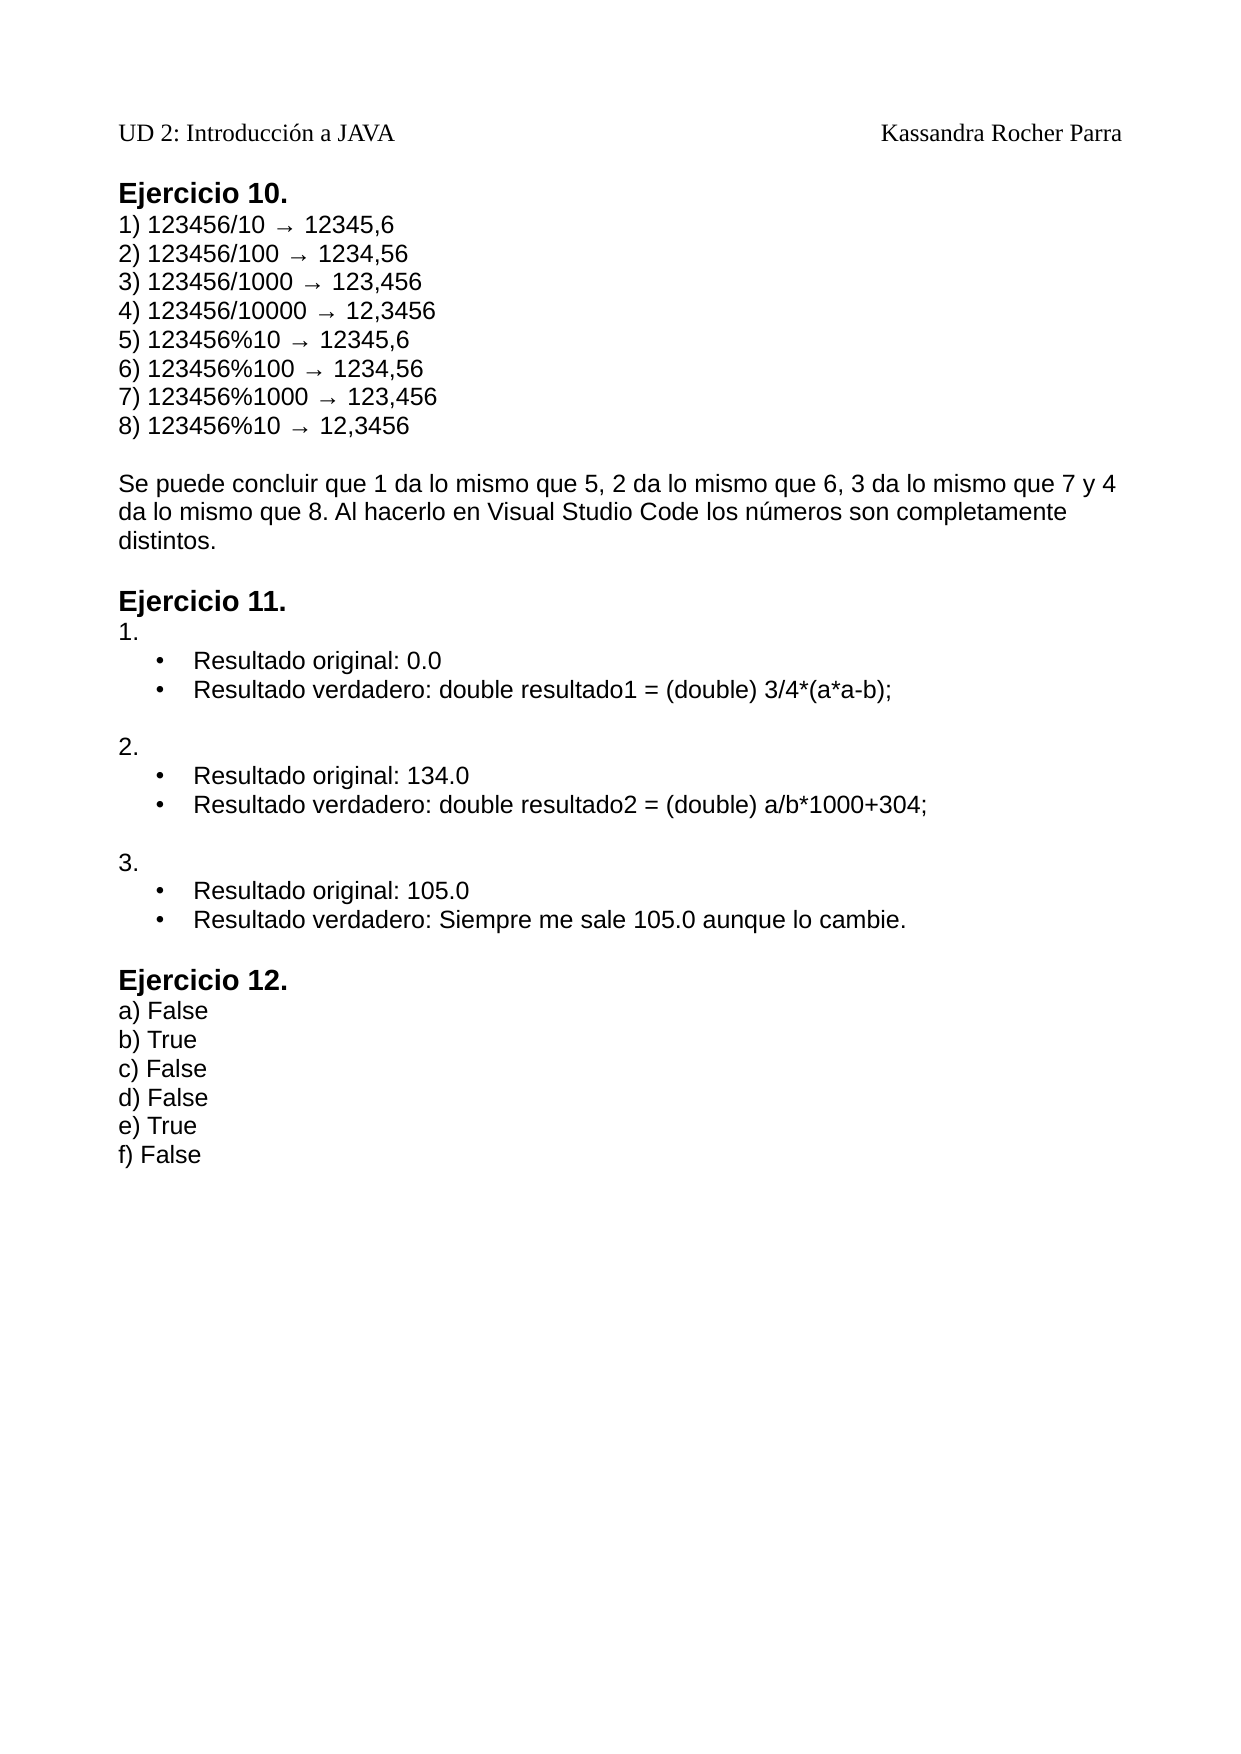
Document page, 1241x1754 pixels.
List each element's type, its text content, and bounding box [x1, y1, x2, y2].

text 2. [118, 732, 1122, 761]
text 1. [118, 617, 1122, 646]
text 2) 123456/100 → 1234,56 [118, 239, 1122, 267]
text Ejercicio 10. [118, 176, 1122, 210]
text a) False [118, 996, 1122, 1025]
text 3. [118, 848, 1122, 876]
text 5) 123456%10 → 12345,6 [118, 325, 1122, 354]
text e) True [118, 1111, 1122, 1140]
list Resultado original: 105.0 [156, 876, 1122, 905]
text Ejercicio 12. [118, 963, 1122, 996]
text b) True [118, 1025, 1122, 1054]
list Resultado original: 134.0 [156, 761, 1122, 790]
text Se puede concluir que 1 da lo mismo que 5, 2 da lo mismo que 6, 3 da lo mismo que 7 y 4 da lo mismo que 8. Al hacerlo en Visual Studio Code los números son completamente distintos. [118, 469, 1122, 555]
text Ejercicio 11. [118, 584, 1122, 617]
text c) False [118, 1054, 1122, 1083]
text 8) 123456%10 → 12,3456 [118, 411, 1122, 440]
text d) False [118, 1083, 1122, 1111]
text 1) 123456/10 → 12345,6 [118, 210, 1122, 239]
text f) False [118, 1140, 1122, 1169]
list Resultado original: 0.0 [156, 646, 1122, 675]
list Resultado verdadero: double resultado1 = (double) 3/4*(a*a-b); [156, 675, 1122, 704]
text 7) 123456%1000 → 123,456 [118, 382, 1122, 411]
list Resultado verdadero: double resultado2 = (double) a/b*1000+304; [156, 790, 1122, 819]
text 4) 123456/10000 → 12,3456 [118, 296, 1122, 325]
list Resultado verdadero: Siempre me sale 105.0 aunque lo cambie. [156, 905, 1122, 934]
text 3) 123456/1000 → 123,456 [118, 267, 1122, 296]
text 6) 123456%100 → 1234,56 [118, 354, 1122, 382]
